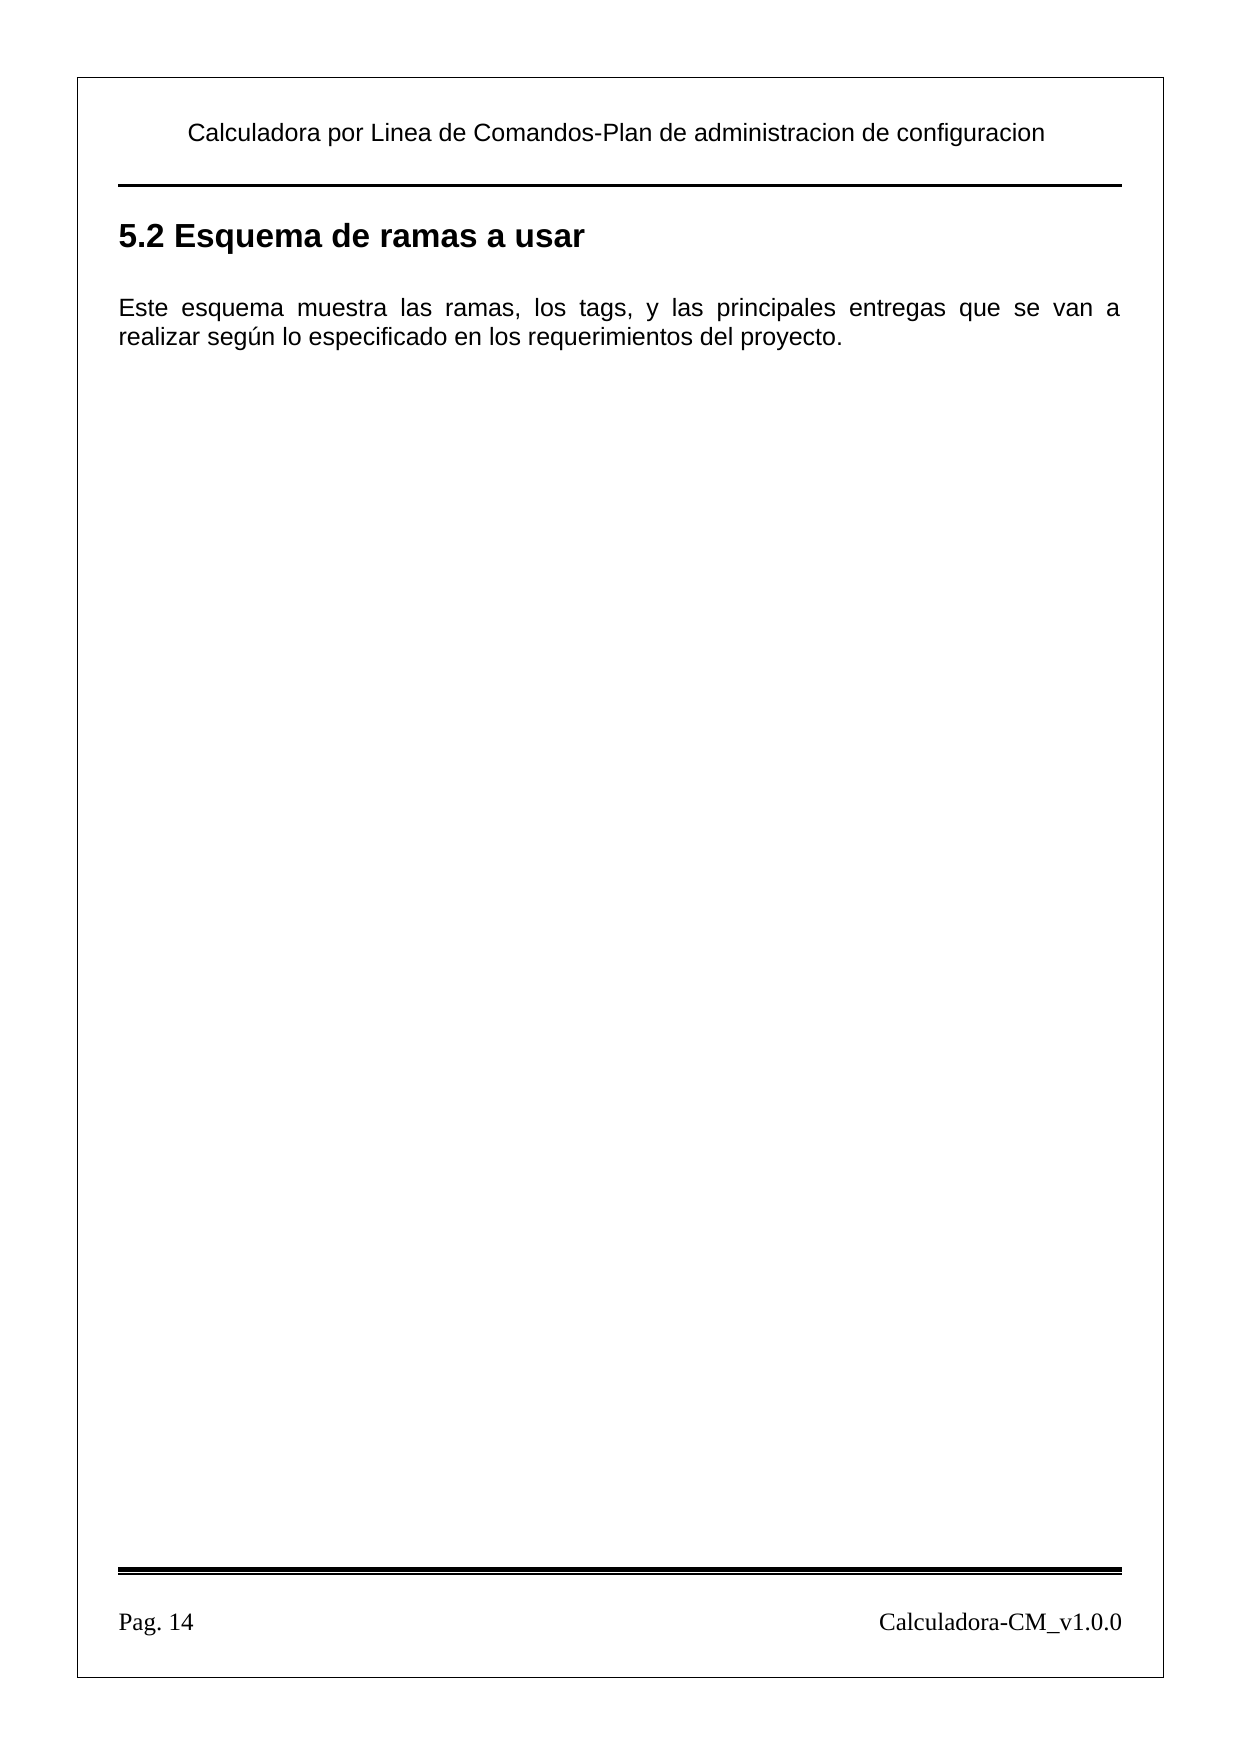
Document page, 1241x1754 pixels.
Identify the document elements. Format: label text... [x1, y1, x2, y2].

text Este esquema muestra las ramas, los tags, y las principales entregas que se van a realizar según lo especificado en los requerimientos del proyecto. [118, 293, 1122, 350]
text 5.2 Esquema de ramas a usar [118, 216, 1122, 254]
